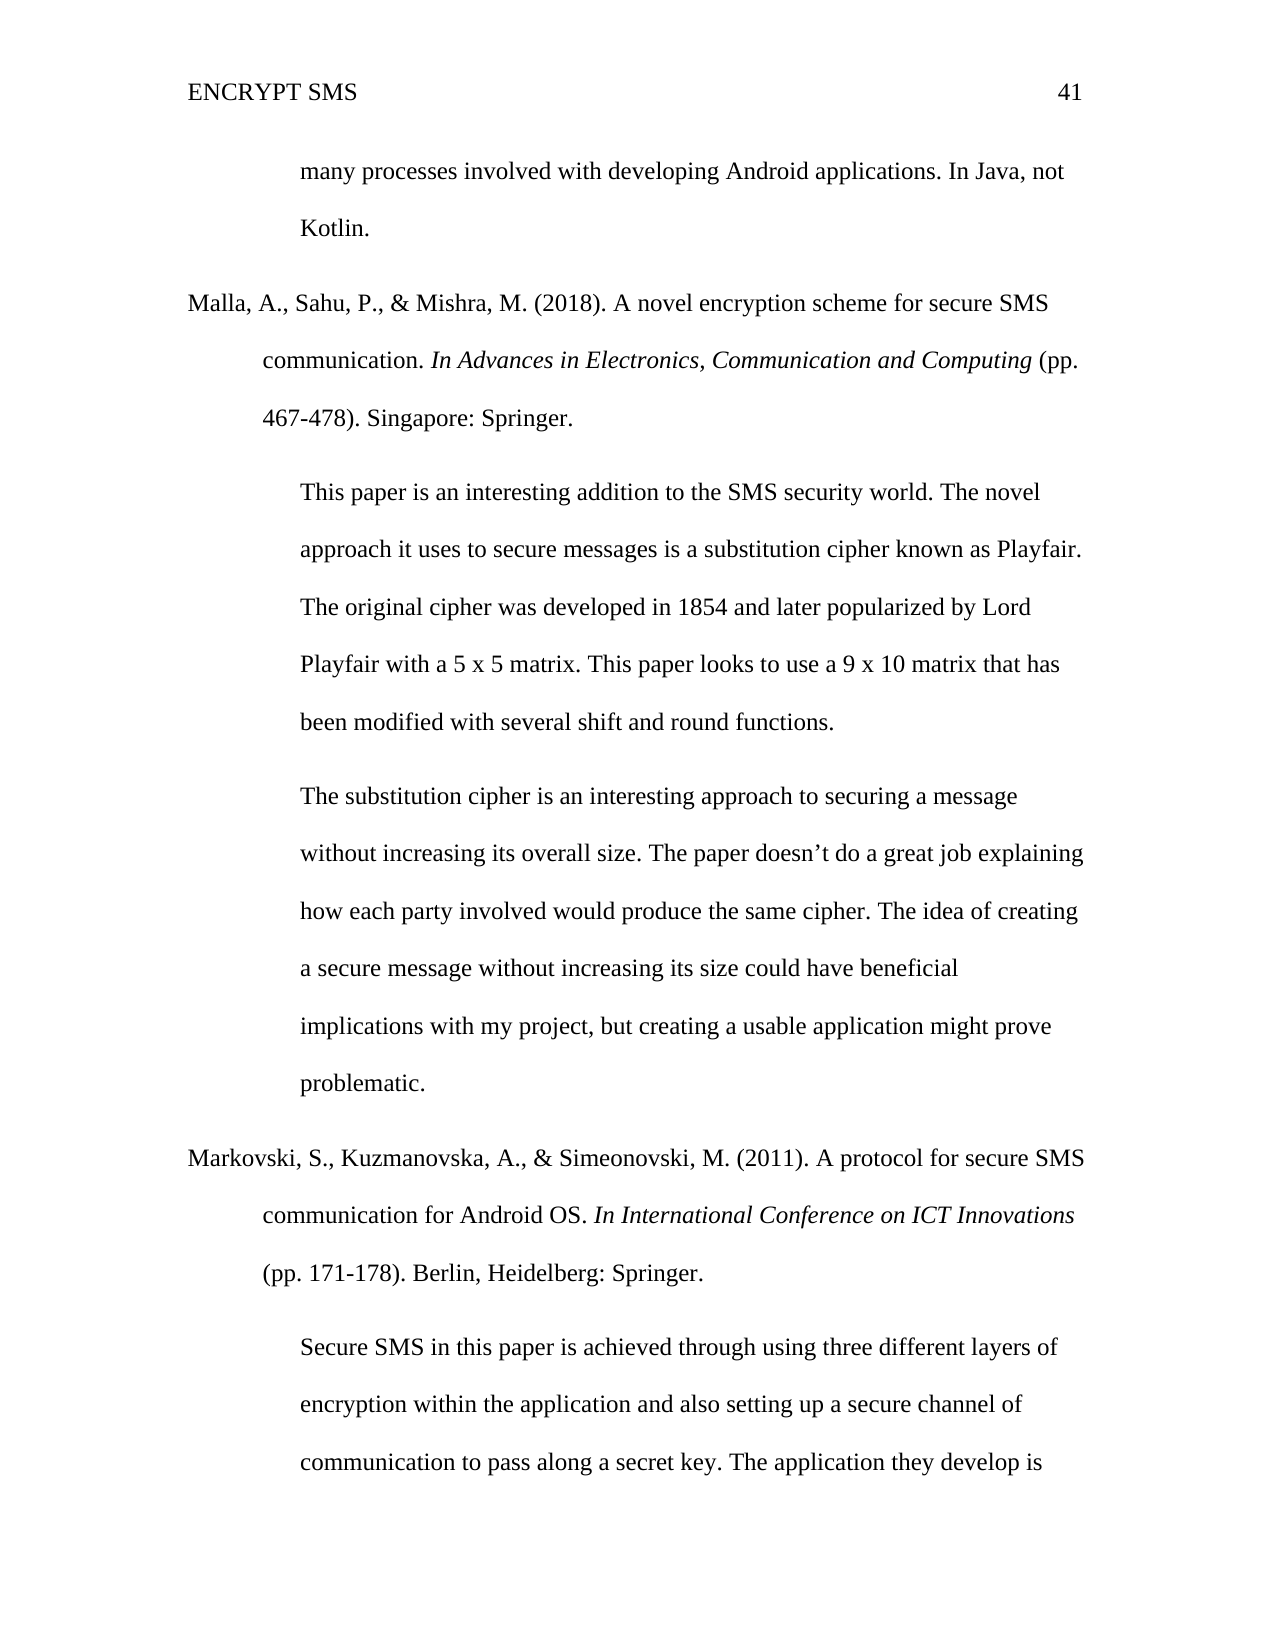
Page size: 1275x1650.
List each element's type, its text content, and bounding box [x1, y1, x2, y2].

text The substitution cipher is an interesting approach to securing a message without increasing its overall size. The paper doesn’t do a great job explaining how each party involved would produce the same cipher. The idea of creating a secure message without increasing its size could have beneficial implications with my project, but creating a usable application might prove problematic. [300, 781, 1087, 1097]
text This paper is an interesting addition to the SMS security world. The novel approach it uses to secure messages is a substitution cipher known as Playfair. The original cipher was developed in 1854 and later popularized by Lord Playfair with a 5 x 5 matrix. This paper looks to use a 9 x 10 matrix that has been modified with several shift and round functions. [300, 477, 1087, 736]
text many processes involved with developing Android applications. In Java, not Kotlin. [300, 156, 1087, 242]
text Markovski, S., Kuzmanovska, A., & Simeonovski, M. (2011). A protocol for secure SMS communication for Android OS. In International Conference on ICT Innovations (pp. 171-178). Berlin, Heidelberg: Springer. [187, 1143, 1087, 1286]
text Secure SMS in this paper is achieved through using three different layers of encryption within the application and also setting up a secure channel of communication to pass along a secret key. The application they develop is [300, 1332, 1087, 1476]
text Malla, A., Sahu, P., & Mishra, M. (2018). A novel encryption scheme for secure SMS communication. In Advances in Electronics, Communication and Computing (pp. 467-478). Singapore: Springer. [187, 288, 1087, 431]
